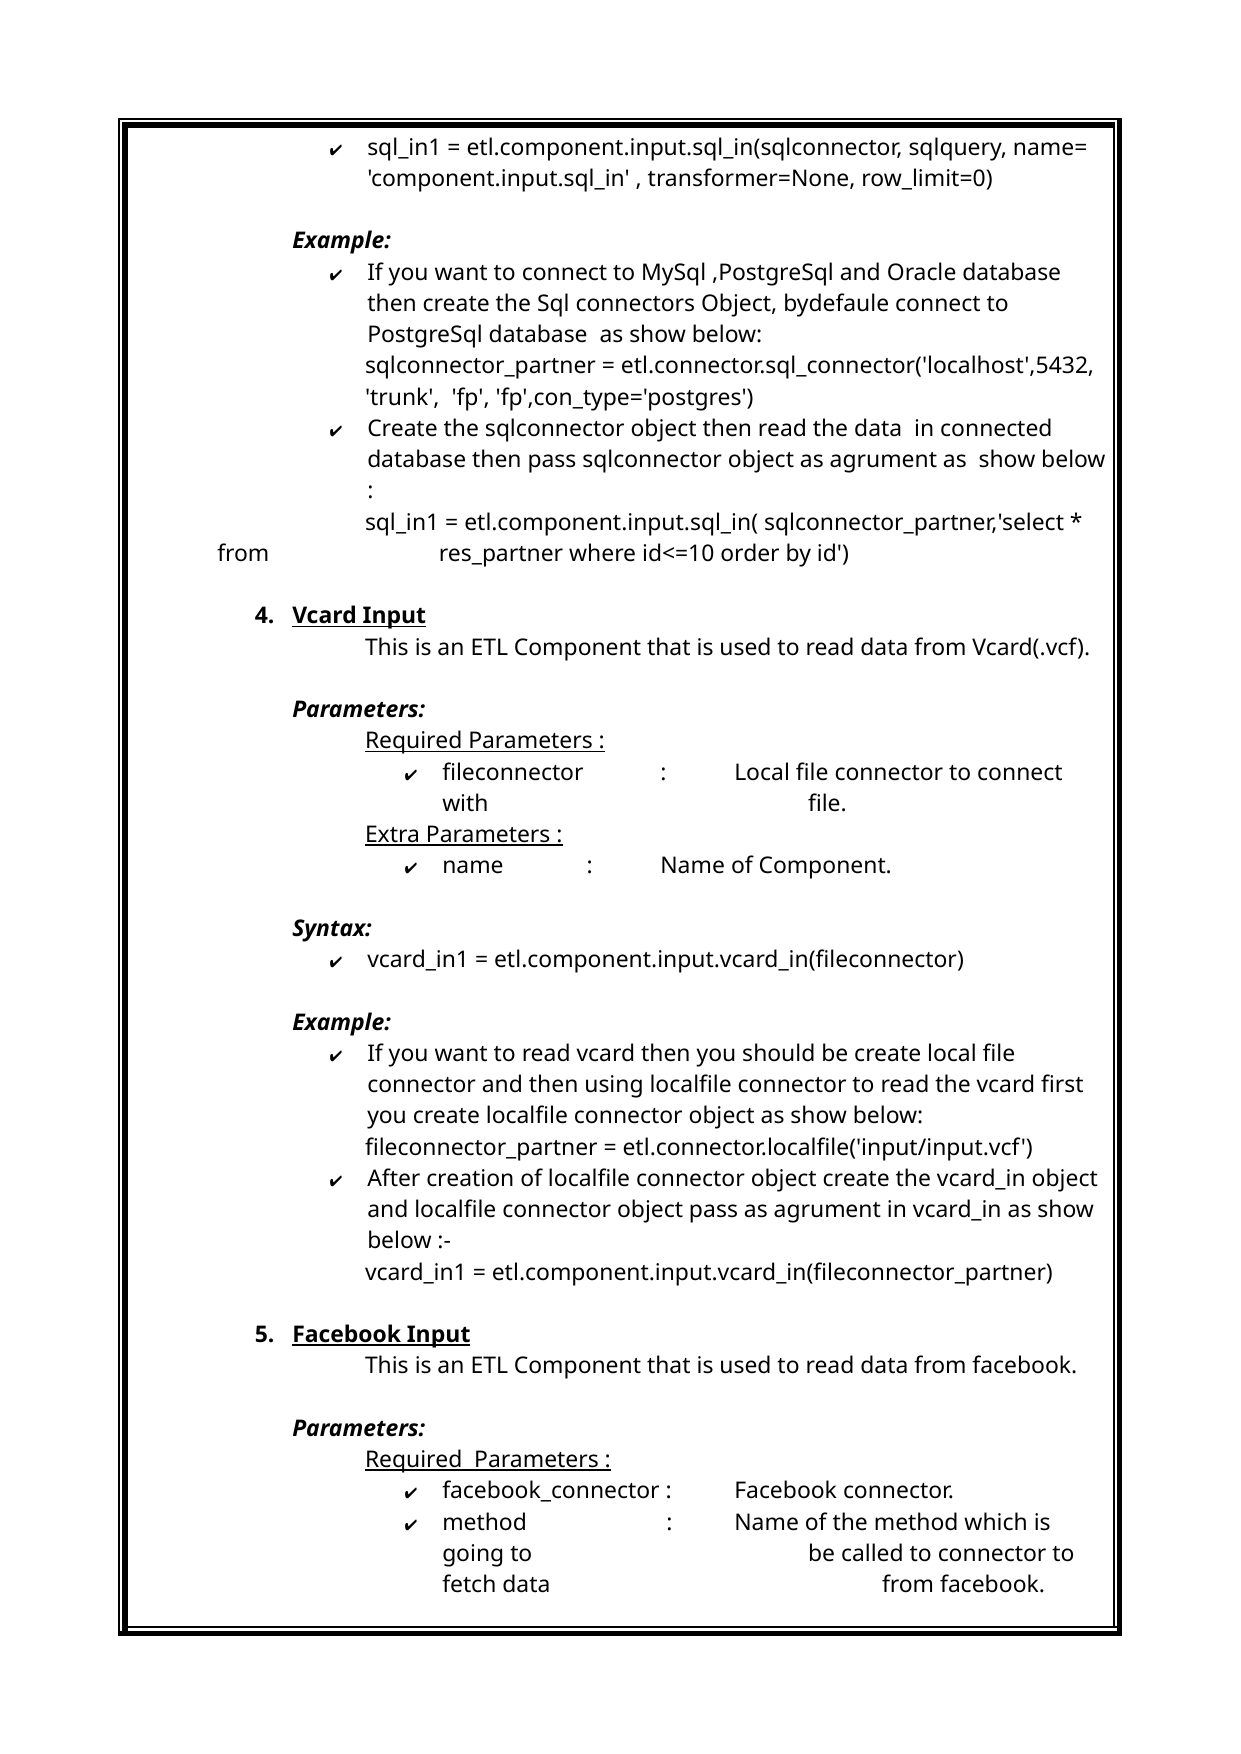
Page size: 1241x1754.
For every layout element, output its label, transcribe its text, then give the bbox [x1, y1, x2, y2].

list Vcard Input [254, 599, 1110, 630]
list Create the sqlconnector object then read the data in connected database then pass sqlconnector object as agrument as show below : [329, 412, 1110, 505]
text Extra Parameters : [217, 818, 1110, 849]
text Required Parameters : [217, 1443, 1110, 1474]
text Example: [217, 1005, 1110, 1037]
text Example: [217, 224, 1110, 255]
list name : Name of Component. [404, 849, 1110, 880]
list If you want to read vcard then you should be create local file connector and then using localfile connector to read the vcard first you create localfile connector object as show below: [329, 1037, 1110, 1130]
list If you want to connect to MySql ,PostgreSql and Oracle database then create the Sql connectors Object, bydefaule connect to PostgreSql database as show below: [329, 255, 1110, 349]
text sqlconnector_partner = etl.connector.sql_connector('localhost',5432, 'trunk', 'fp', 'fp',con_type='postgres') [217, 349, 1110, 412]
text This is an ETL Component that is used to read data from facebook. [217, 1349, 1110, 1380]
text Required Parameters : [217, 724, 1110, 755]
list facebook_connector : Facebook connector. [404, 1474, 1110, 1505]
list Facebook Input [254, 1318, 1110, 1349]
text vcard_in1 = etl.component.input.vcard_in(fileconnector_partner) [217, 1255, 1110, 1287]
list fileconnector : Local file connector to connect with file. [404, 755, 1110, 818]
text Parameters: [217, 1412, 1110, 1443]
list vcard_in1 = etl.component.input.vcard_in(fileconnector) [329, 943, 1110, 974]
text fileconnector_partner = etl.connector.localfile('input/input.vcf') [217, 1130, 1110, 1162]
list method : Name of the method which is going to be called to connector to fetch data from facebook. [404, 1505, 1110, 1599]
list After creation of localfile connector object create the vcard_in object and localfile connector object pass as agrument in vcard_in as show below :- [329, 1162, 1110, 1255]
list sql_in1 = etl.component.input.sql_in(sqlconnector, sqlquery, name= 'component.input.sql_in' , transformer=None, row_limit=0) [329, 130, 1110, 193]
text sql_in1 = etl.component.input.sql_in( sqlconnector_partner,'select * from res_partner where id<=10 order by id') [217, 505, 1110, 568]
text Syntax: [217, 912, 1110, 943]
text Parameters: [217, 693, 1110, 724]
text This is an ETL Component that is used to read data from Vcard(.vcf). [217, 630, 1110, 662]
